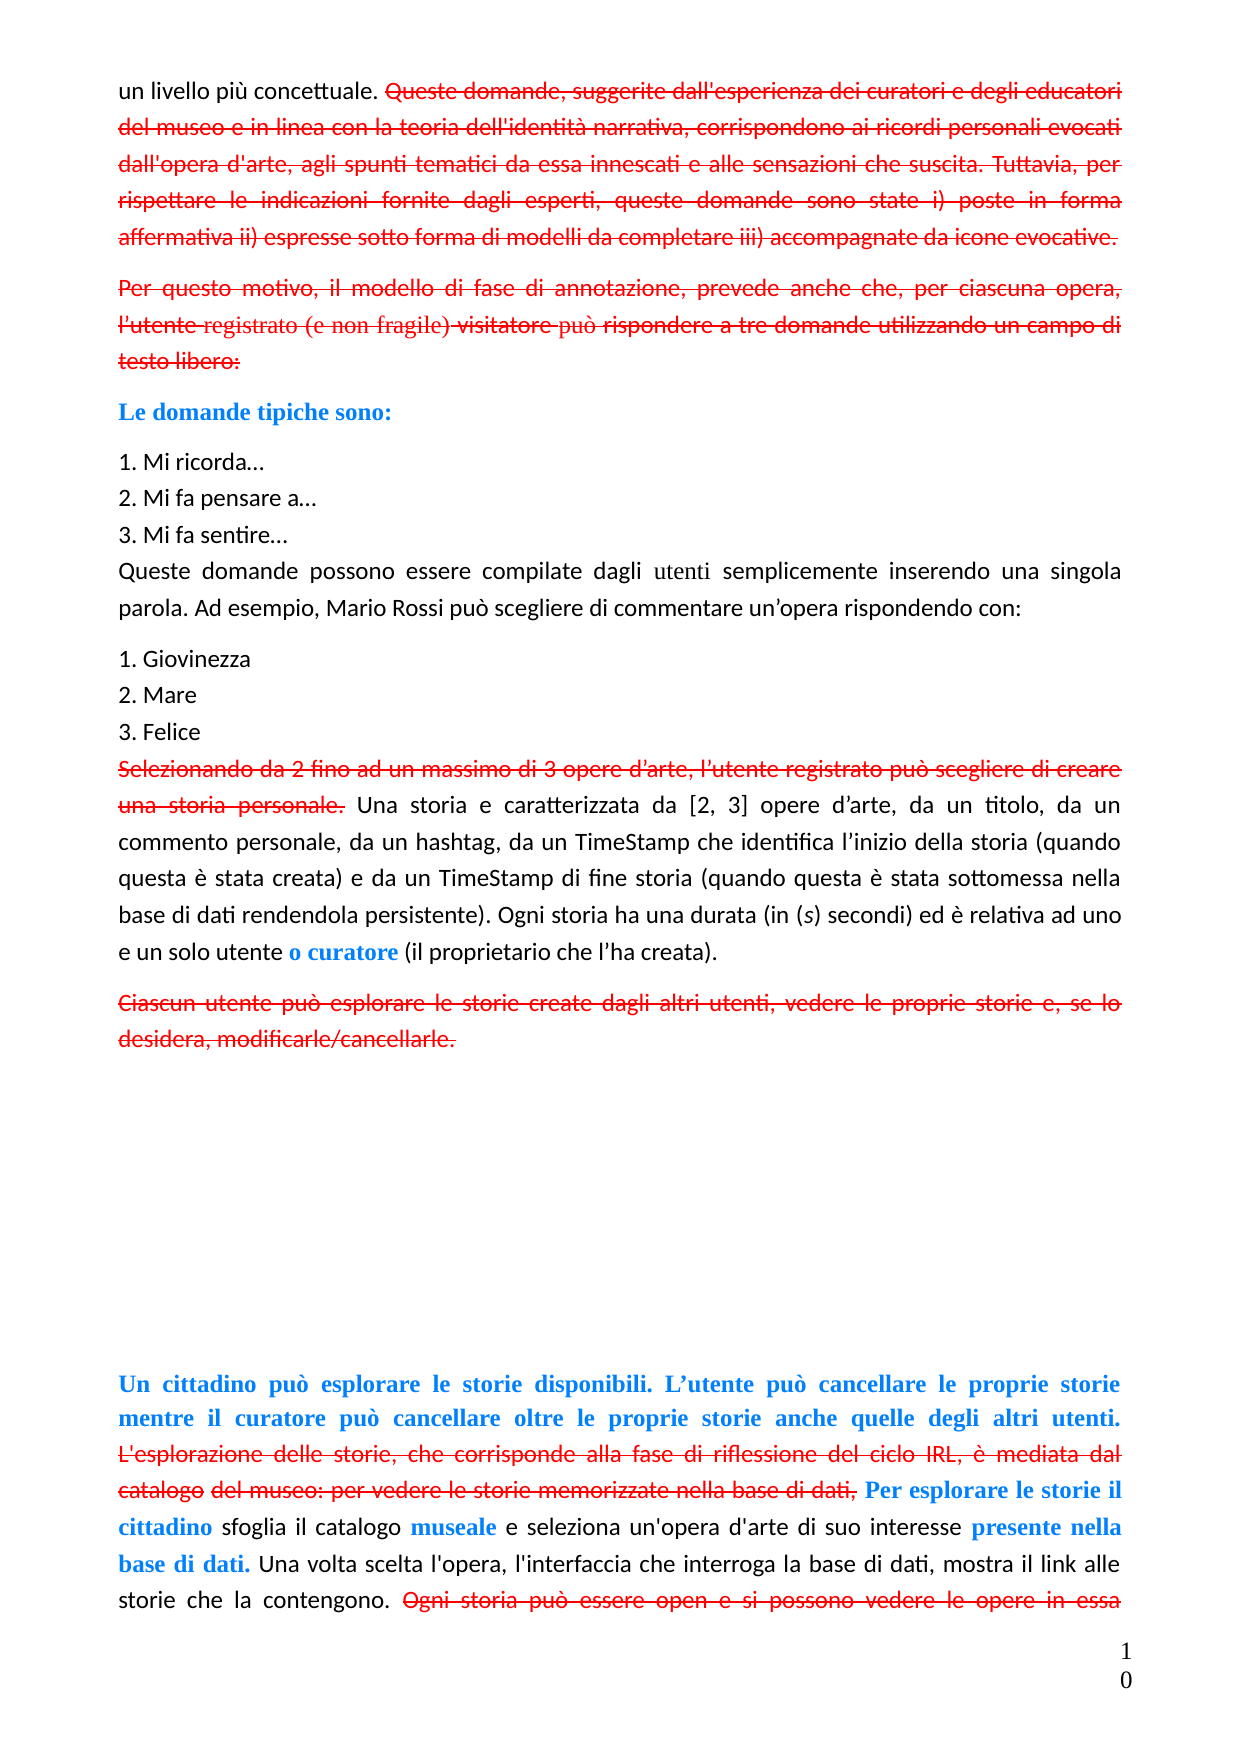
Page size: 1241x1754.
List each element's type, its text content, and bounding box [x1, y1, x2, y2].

text Un cittadino può esplorare le storie disponibili. L’utente può cancellare le proprie storie mentre il curatore può cancellare oltre le proprie storie anche quelle degli altri utenti. L'esplorazione delle storie, che corrisponde alla fase di riflessione del ciclo IRL, è mediata dal catalogo del museo: per vedere le storie memorizzate nella base di dati, Per esplorare le storie il cittadino sfoglia il catalogo museale e seleziona un'opera d'arte di suo interesse presente nella base di dati. Una volta scelta l'opera, l'interfaccia che interroga la base di dati, mostra il link alle storie che la contengono. Ogni storia può essere open e si possono vedere le opere in essa contenute, accompagnate dalle annotazioni personali aggiunte dall'utente che le ha create. Le storie possono essere visibili a tutti inoltre possono essere apprezzate dagli utenti mediante un rating con una scala likert che va da 1 a 10 (1=pessima, 10=bellissima!). Ciascun utente, visualizzando le storie degli altri, può scegliere di votare la storia con un voto in una scala likert da 1 a 10 (1=pessima, 10=bellissima!). [118, 1369, 1122, 1455]
text I curatori (cittadini che sono dipendenti museali e che gestiscono la galleria d’arte), attraverso l’interazione con informatici e progettisti, hanno scelto di raccogliere alcune impressioni e commenti circa le sensazioni degli utenti. Le domande, poste dai curatori del museo a livello di opera, I curatori raccolgono sensazioni e commenti sulle opere d’arte ponendo delle domande agli utenti non fragili, che hanno come obiettivo l’innescare e guidare il processo interpretativo a un livello più concettuale. Queste domande, suggerite dall'esperienza dei curatori e degli educatori del museo e in linea con la teoria dell'identità narrativa, corrispondono ai ricordi personali evocati dall'opera d'arte, agli spunti tematici da essa innescati e alle sensazioni che suscita. Tuttavia, per rispettare le indicazioni fornite dagli esperti, queste domande sono state i) poste in forma affermativa ii) espresse sotto forma di modelli da completare iii) accompagnate da icone evocative. [118, 75, 1122, 128]
text Ciascun utente può esplorare le storie create dagli altri utenti, vedere le proprie storie e, se lo desidera, modificarle/cancellarle. [118, 987, 1122, 1003]
text I curatori (cittadini che sono dipendenti museali e che gestiscono la galleria d’arte), attraverso l’interazione con informatici e progettisti, hanno scelto di raccogliere alcune impressioni e commenti circa le sensazioni degli utenti. Le domande, poste dai curatori del museo a livello di opera, I curatori raccolgono sensazioni e commenti sulle opere d’arte ponendo delle domande agli utenti non fragili, che hanno come obiettivo l’innescare e guidare il processo interpretativo a un livello più concettuale. Queste domande, suggerite dall'esperienza dei curatori e degli educatori del museo e in linea con la teoria dell'identità narrativa, corrispondono ai ricordi personali evocati dall'opera d'arte, agli spunti tematici da essa innescati e alle sensazioni che suscita. Tuttavia, per rispettare le indicazioni fornite dagli esperti, queste domande sono state i) poste in forma affermativa ii) espresse sotto forma di modelli da completare iii) accompagnate da icone evocative. [118, 130, 1122, 165]
text I curatori (cittadini che sono dipendenti museali e che gestiscono la galleria d’arte), attraverso l’interazione con informatici e progettisti, hanno scelto di raccogliere alcune impressioni e commenti circa le sensazioni degli utenti. Le domande, poste dai curatori del museo a livello di opera, I curatori raccolgono sensazioni e commenti sulle opere d’arte ponendo delle domande agli utenti non fragili, che hanno come obiettivo l’innescare e guidare il processo interpretativo a un livello più concettuale. Queste domande, suggerite dall'esperienza dei curatori e degli educatori del museo e in linea con la teoria dell'identità narrativa, corrispondono ai ricordi personali evocati dall'opera d'arte, agli spunti tematici da essa innescati e alle sensazioni che suscita. Tuttavia, per rispettare le indicazioni fornite dagli esperti, queste domande sono state i) poste in forma affermativa ii) espresse sotto forma di modelli da completare iii) accompagnate da icone evocative. [118, 166, 1122, 201]
text Selezionando da 2 fino ad un massimo di 3 opere d’arte, l’utente registrato può scegliere di creare una storia personale. Una storia e caratterizzata da [2, 3] opere d’arte, da un titolo, da un commento personale, da un hashtag, da un TimeStamp che identifica l’inizio della storia (quando questa è stata creata) e da un TimeStamp di fine storia (quando questa è stata sottomessa nella base di dati rendendola persistente). Ogni storia ha una durata (in (s) secondi) ed è relativa ad uno e un solo utente o curatore (il proprietario che l’ha creata). [118, 771, 1122, 966]
text Le domande tipiche sono: [118, 397, 1122, 425]
text Per questo motivo, il modello di fase di annotazione, prevede anche che, per ciascuna opera, l’utente registrato (e non fragile) visitatore può rispondere a tre domande utilizzando un campo di testo libero: [118, 290, 1122, 376]
text I curatori (cittadini che sono dipendenti museali e che gestiscono la galleria d’arte), attraverso l’interazione con informatici e progettisti, hanno scelto di raccogliere alcune impressioni e commenti circa le sensazioni degli utenti. Le domande, poste dai curatori del museo a livello di opera, I curatori raccolgono sensazioni e commenti sulle opere d’arte ponendo delle domande agli utenti non fragili, che hanno come obiettivo l’innescare e guidare il processo interpretativo a un livello più concettuale. Queste domande, suggerite dall'esperienza dei curatori e degli educatori del museo e in linea con la teoria dell'identità narrativa, corrispondono ai ricordi personali evocati dall'opera d'arte, agli spunti tematici da essa innescati e alle sensazioni che suscita. Tuttavia, per rispettare le indicazioni fornite dagli esperti, queste domande sono state i) poste in forma affermativa ii) espresse sotto forma di modelli da completare iii) accompagnate da icone evocative. [118, 203, 1122, 252]
text 2. Mare [118, 680, 1122, 710]
text Ciascun utente può esplorare le storie create dagli altri utenti, vedere le proprie storie e, se lo desidera, modificarle/cancellarle. [118, 1005, 1122, 1054]
text Un cittadino può esplorare le storie disponibili. L’utente può cancellare le proprie storie mentre il curatore può cancellare oltre le proprie storie anche quelle degli altri utenti. L'esplorazione delle storie, che corrisponde alla fase di riflessione del ciclo IRL, è mediata dal catalogo del museo: per vedere le storie memorizzate nella base di dati, Per esplorare le storie il cittadino sfoglia il catalogo museale e seleziona un'opera d'arte di suo interesse presente nella base di dati. Una volta scelta l'opera, l'interfaccia che interroga la base di dati, mostra il link alle storie che la contengono. Ogni storia può essere open e si possono vedere le opere in essa contenute, accompagnate dalle annotazioni personali aggiunte dall'utente che le ha create. Le storie possono essere visibili a tutti inoltre possono essere apprezzate dagli utenti mediante un rating con una scala likert che va da 1 a 10 (1=pessima, 10=bellissima!). Ciascun utente, visualizzando le storie degli altri, può scegliere di votare la storia con un voto in una scala likert da 1 a 10 (1=pessima, 10=bellissima!). [118, 1456, 1122, 1615]
text 2. Mi fa pensare a… [118, 482, 1122, 513]
text Selezionando da 2 fino ad un massimo di 3 opere d’arte, l’utente registrato può scegliere di creare una storia personale. Una storia e caratterizzata da [2, 3] opere d’arte, da un titolo, da un commento personale, da un hashtag, da un TimeStamp che identifica l’inizio della storia (quando questa è stata creata) e da un TimeStamp di fine storia (quando questa è stata sottomessa nella base di dati rendendola persistente). Ogni storia ha una durata (in (s) secondi) ed è relativa ad uno e un solo utente o curatore (il proprietario che l’ha creata). [118, 753, 1122, 769]
text Queste domande possono essere compilate dagli utenti semplicemente inserendo una singola parola. Ad esempio, Mario Rossi può scegliere di commentare un’opera rispondendo con: [118, 555, 1122, 622]
text 1. Giovinezza [118, 643, 1122, 674]
text Per questo motivo, il modello di fase di annotazione, prevede anche che, per ciascuna opera, l’utente registrato (e non fragile) visitatore può rispondere a tre domande utilizzando un campo di testo libero: [118, 272, 1122, 289]
text 1. Mi ricorda… [118, 446, 1122, 476]
text 3. Felice [118, 716, 1122, 747]
text 3. Mi fa sentire… [118, 519, 1122, 549]
